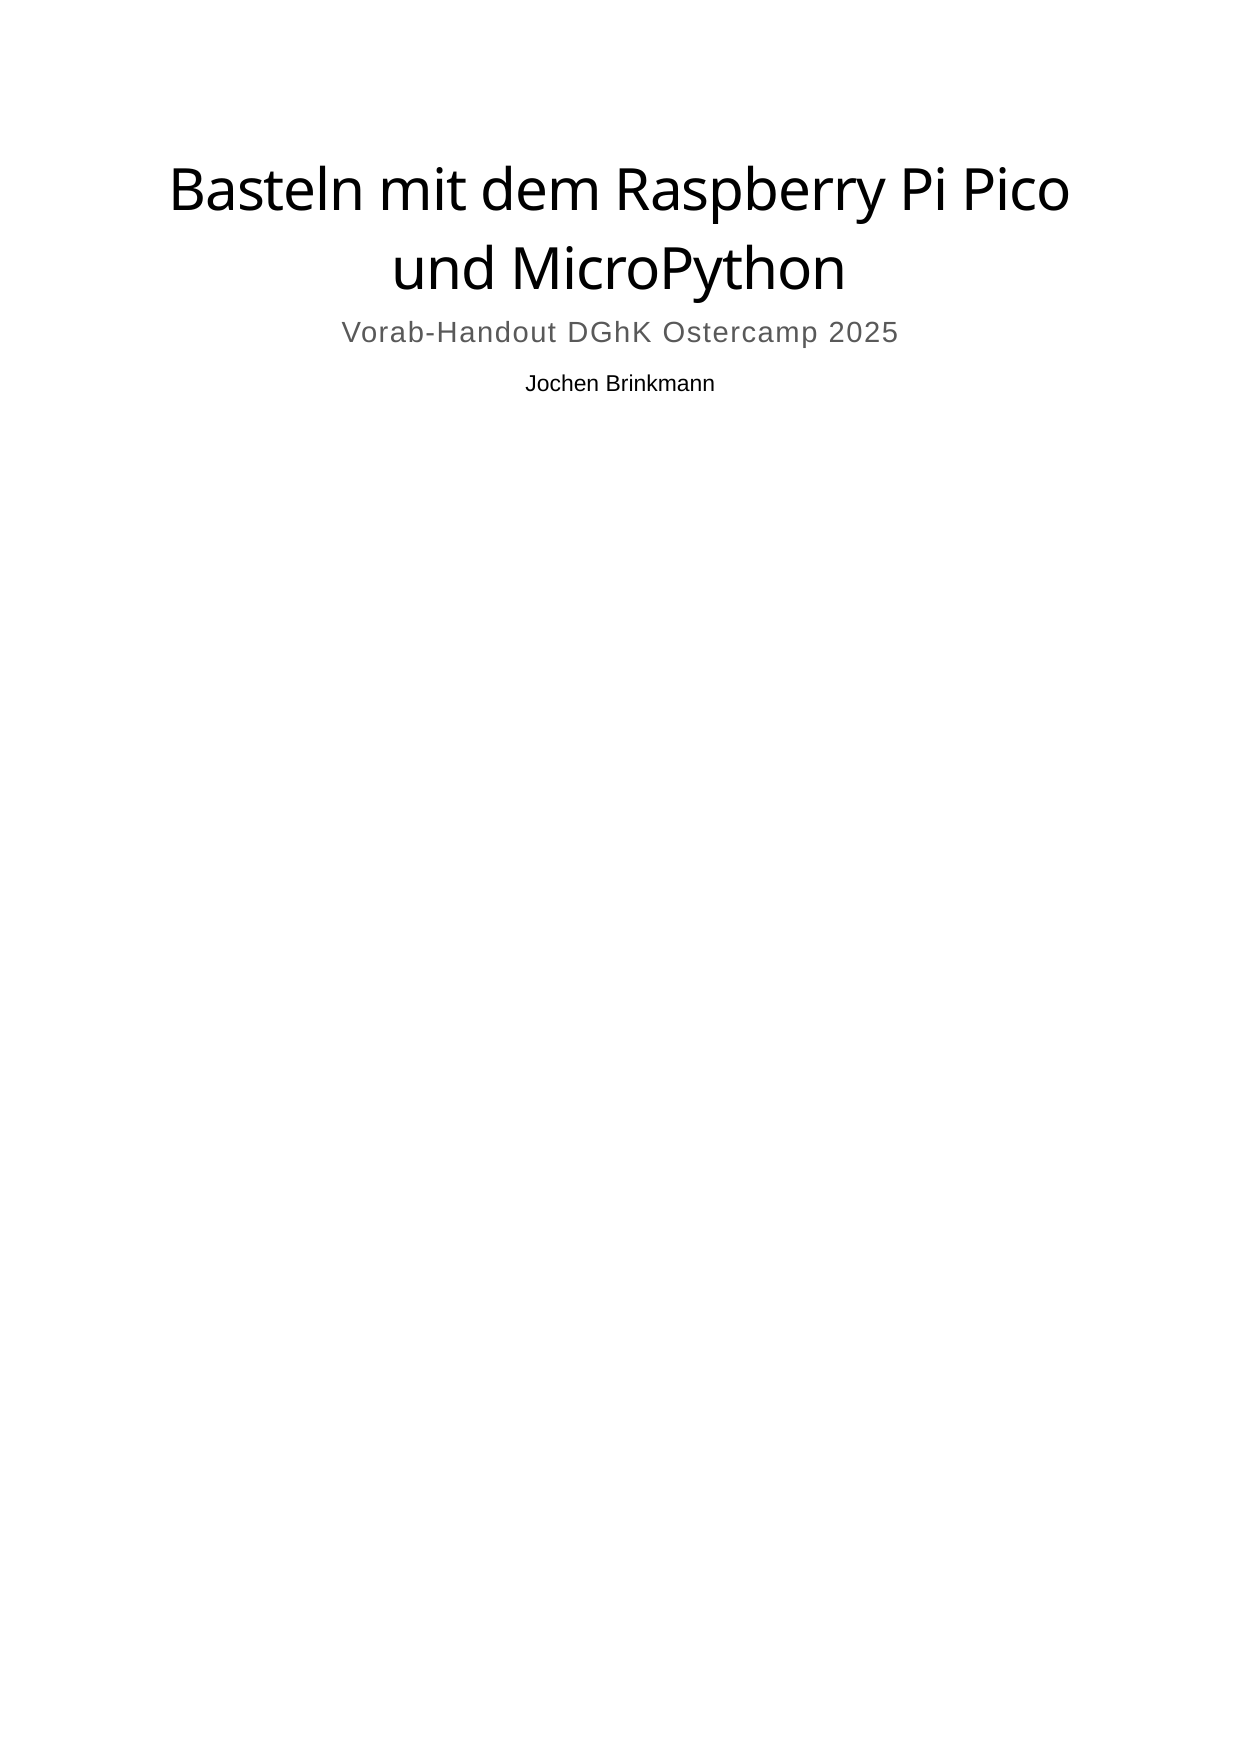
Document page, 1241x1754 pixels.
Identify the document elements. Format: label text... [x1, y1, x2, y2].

subtitle Vorab-Handout DGhK Ostercamp 2025 [148, 315, 1093, 348]
title Basteln mit dem Raspberry Pi Pico und MicroPython [148, 148, 1093, 307]
text Jochen Brinkmann [148, 370, 1093, 397]
